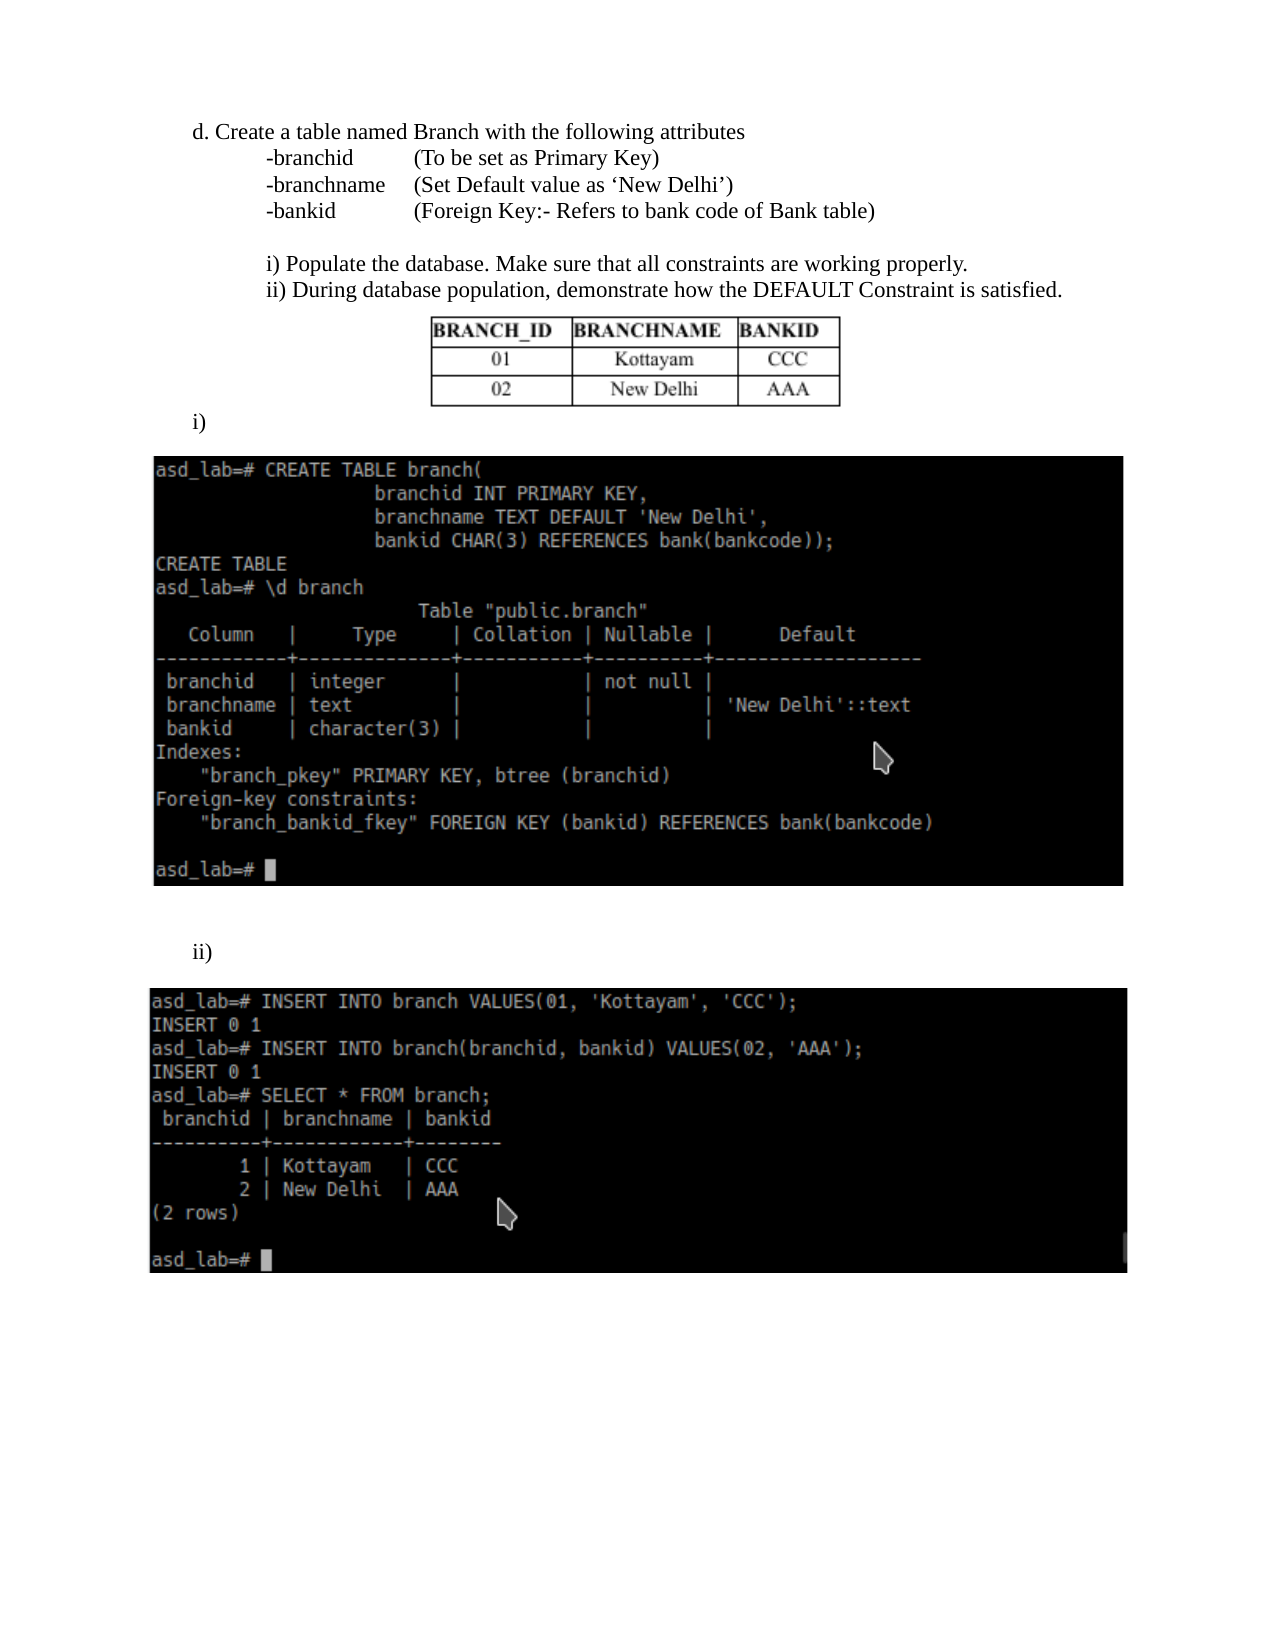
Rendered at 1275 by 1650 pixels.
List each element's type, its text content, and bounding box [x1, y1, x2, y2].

text -branchname (Set Default value as ‘New Delhi’) [118, 171, 1157, 197]
picture [151, 456, 1124, 886]
text -bankid (Foreign Key:- Refers to bank code of Bank table) [118, 197, 1157, 223]
text d. Create a table named Branch with the following attributes [118, 118, 1157, 144]
text ii) [118, 938, 1157, 965]
text i) Populate the database. Make sure that all constraints are working properly. [118, 250, 1157, 276]
text -branchid (To be set as Primary Key) [118, 144, 1157, 171]
picture [428, 312, 847, 410]
text i) [118, 408, 1157, 434]
text ii) During database population, demonstrate how the DEFAULT Constraint is satisfied. [118, 276, 1157, 303]
picture [147, 988, 1128, 1273]
